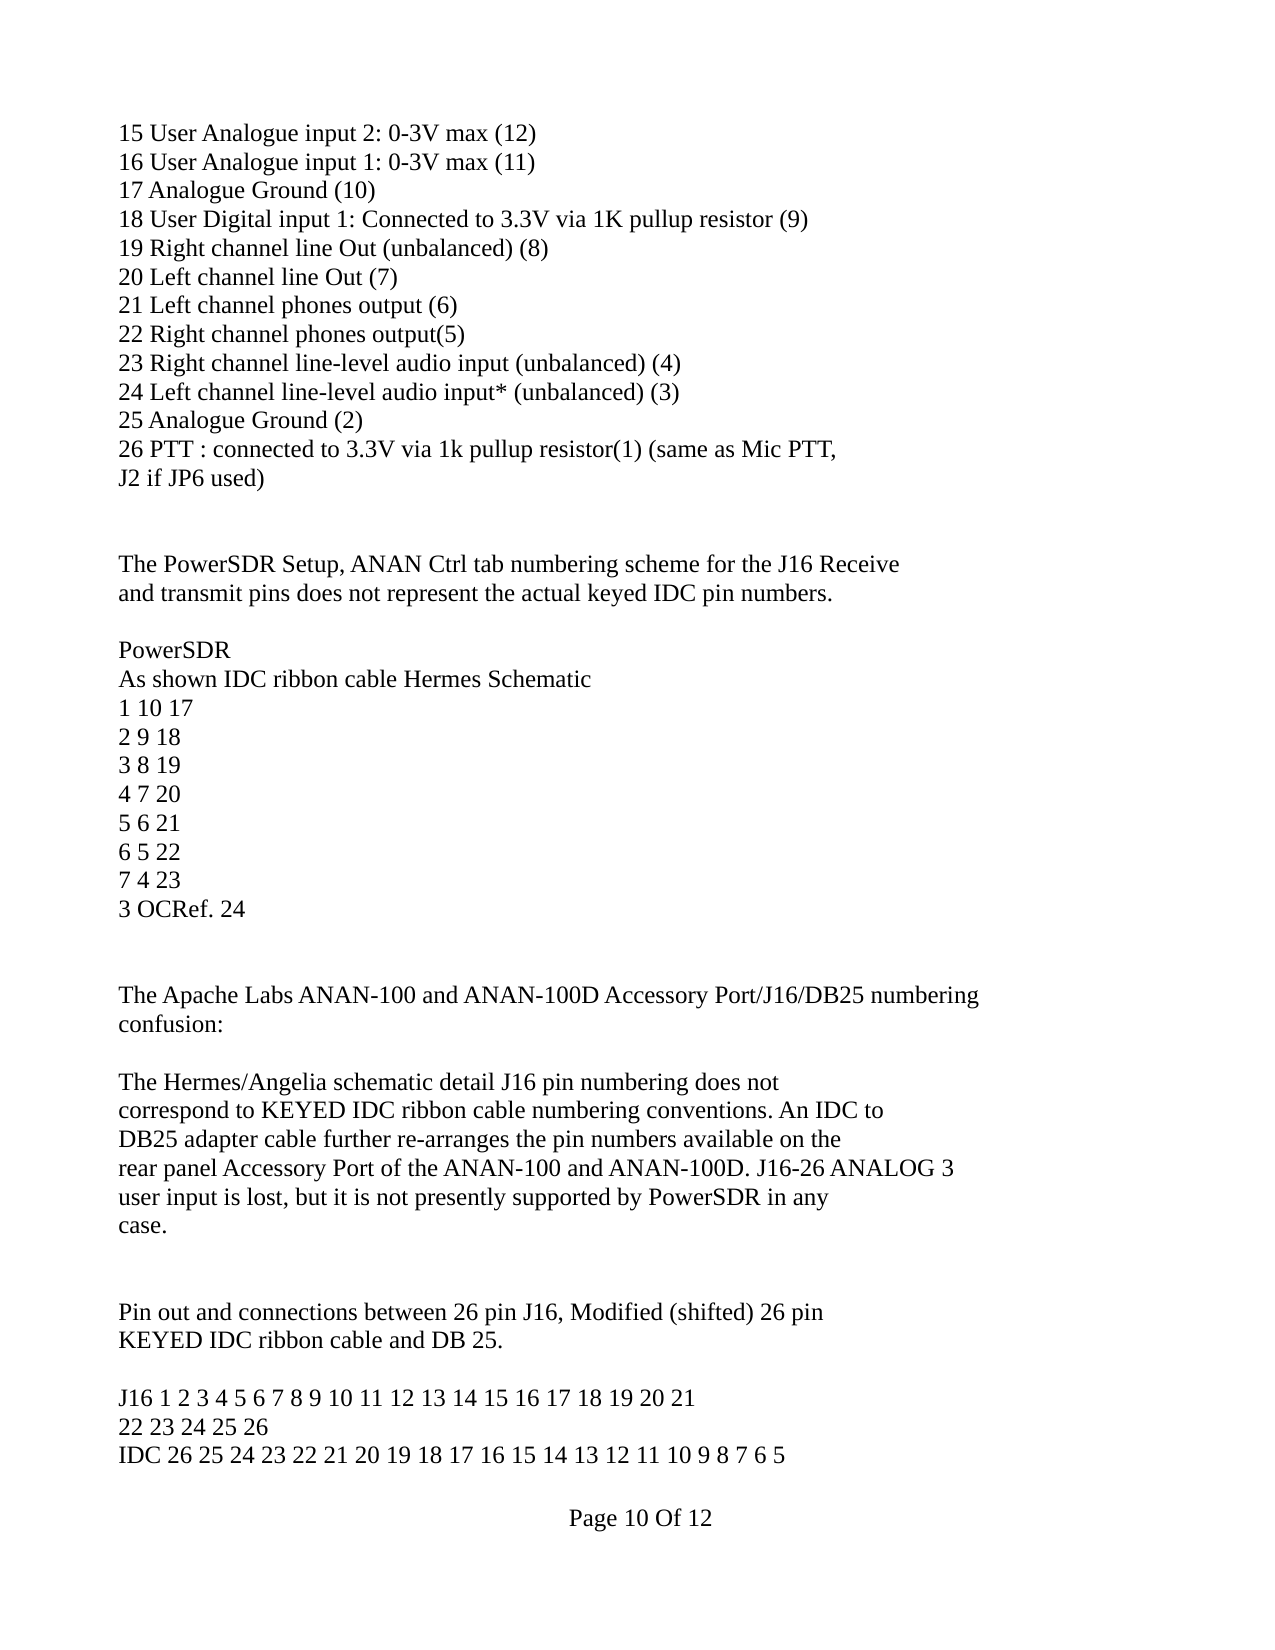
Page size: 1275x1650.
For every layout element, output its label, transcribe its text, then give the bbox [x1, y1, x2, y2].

text 15 User Analogue input 2: 0-3V max (12) 16 User Analogue input 1: 0-3V max (11) 17 Analogue Ground (10) 18 User Digital input 1: Connected to 3.3V via 1K pullup resistor (9) 19 Right channel line Out (unbalanced) (8) 20 Left channel line Out (7) 21 Left channel phones output (6) 22 Right channel phones output(5) 23 Right channel line-level audio input (unbalanced) (4) 24 Left channel line-level audio input* (unbalanced) (3) 25 Analogue Ground (2) 26 PTT : connected to 3.3V via 1k pullup resistor(1) (same as Mic PTT, J2 if JP6 used) The PowerSDR Setup, ANAN Ctrl tab numbering scheme for the J16 Receive and transmit pins does not represent the actual keyed IDC pin numbers. PowerSDR As shown IDC ribbon cable Hermes Schematic 1 10 17 2 9 18 3 8 19 4 7 20 5 6 21 6 5 22 7 4 23 3 OCRef. 24 The Apache Labs ANAN-100 and ANAN-100D Accessory Port/J16/DB25 numbering confusion: The Hermes/Angelia schematic detail J16 pin numbering does not correspond to KEYED IDC ribbon cable numbering conventions. An IDC to DB25 adapter cable further re-arranges the pin numbers available on the rear panel Accessory Port of the ANAN-100 and ANAN-100D. J16-26 ANALOG 3 user input is lost, but it is not presently supported by PowerSDR in any case. Pin out and connections between 26 pin J16, Modified (shifted) 26 pin KEYED IDC ribbon cable and DB 25. J16 1 2 3 4 5 6 7 8 9 10 11 12 13 14 15 16 17 18 19 20 21 22 23 24 25 26 IDC 26 25 24 23 22 21 20 19 18 17 16 15 14 13 12 11 10 9 8 7 6 5 [118, 118, 1157, 1469]
